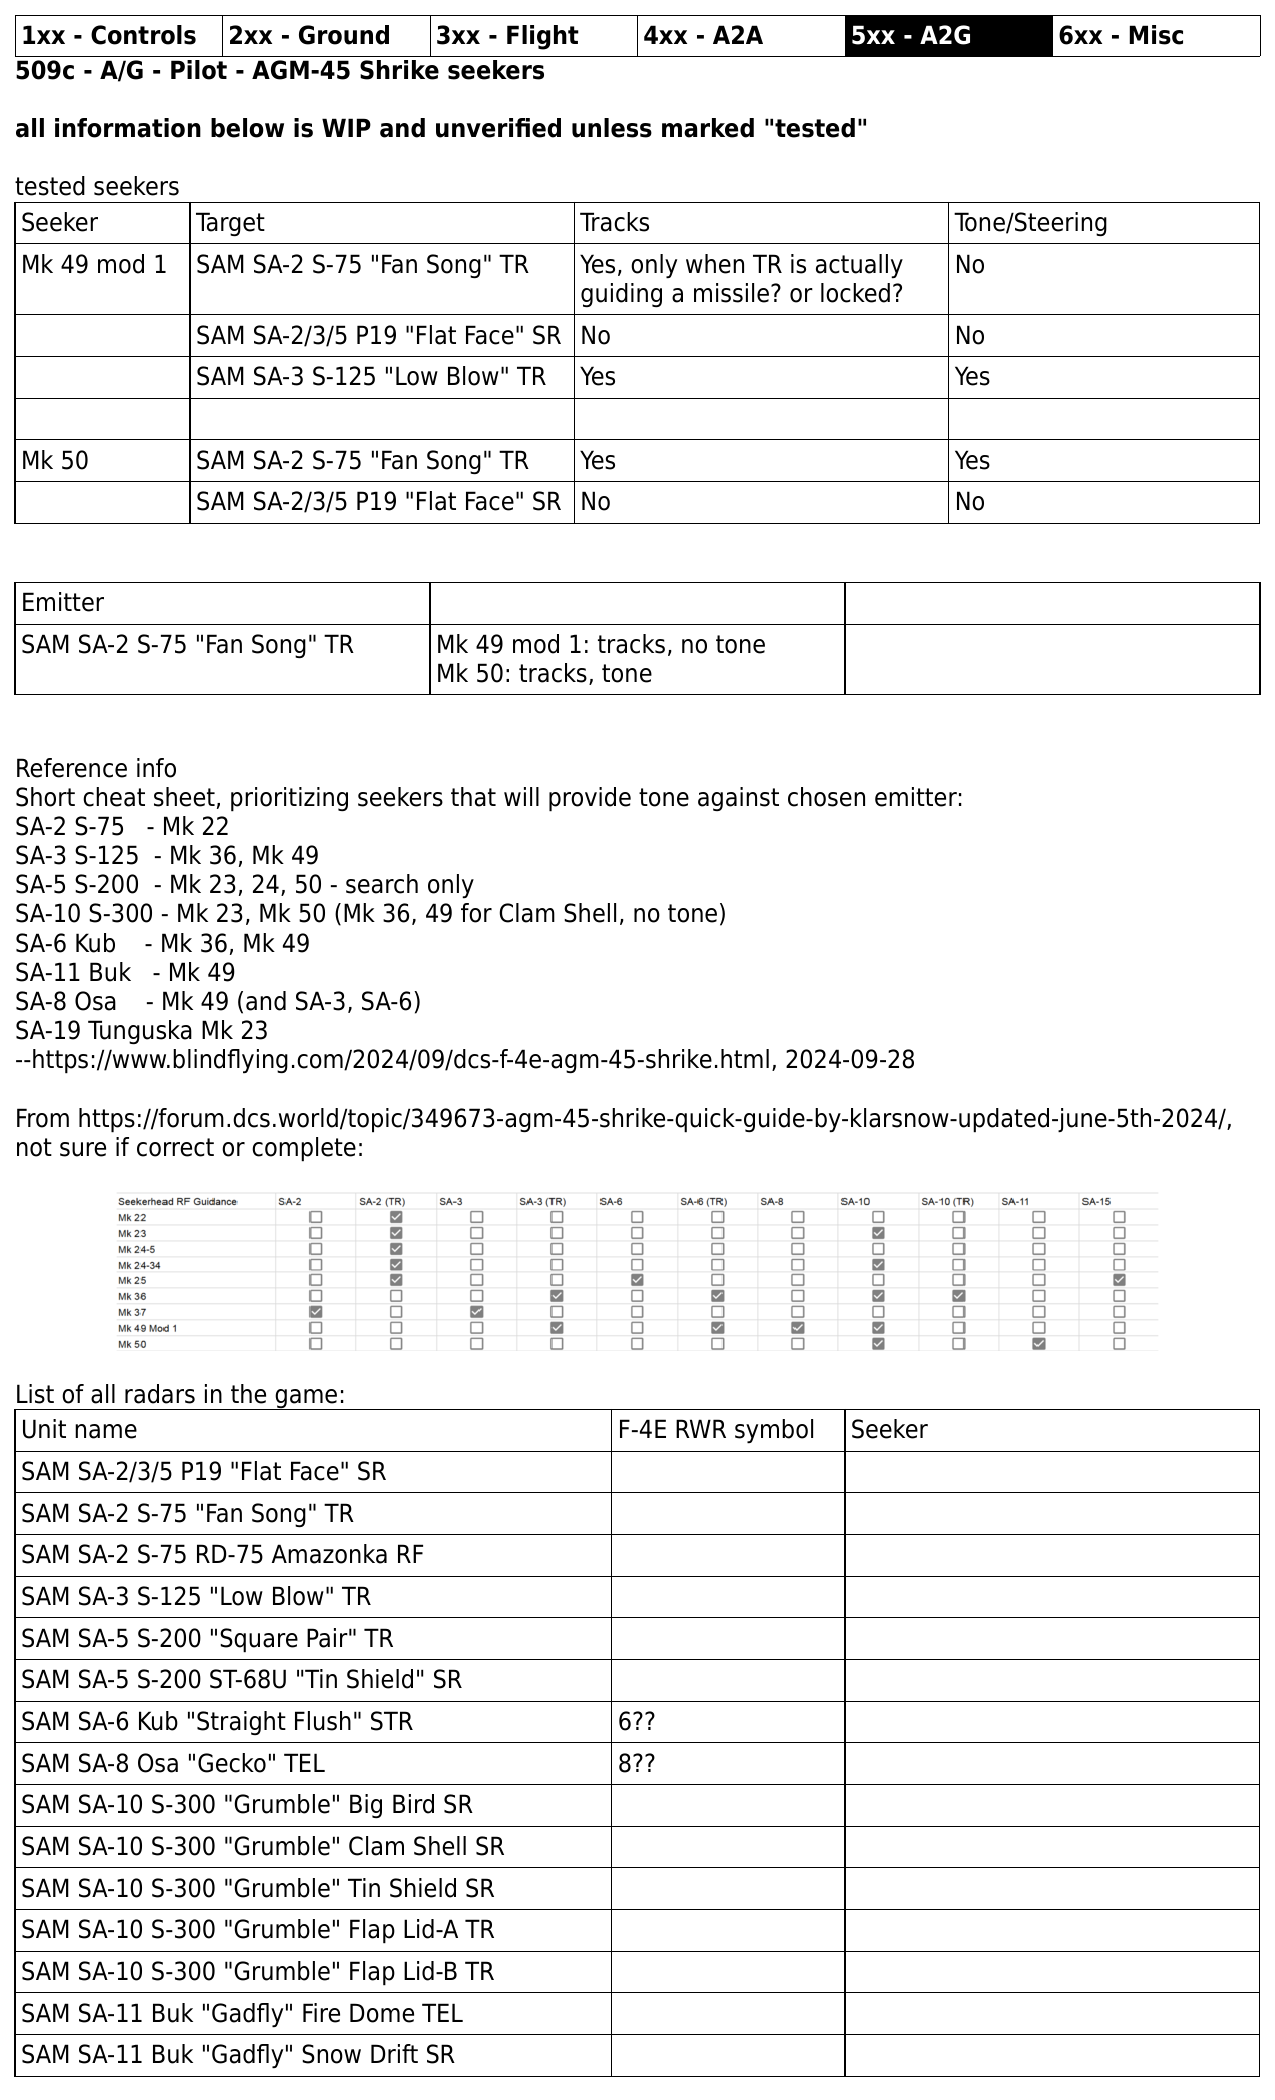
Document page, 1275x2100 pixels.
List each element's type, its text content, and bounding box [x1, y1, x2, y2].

table_cell [846, 1952, 1259, 1992]
table_cell [846, 1785, 1259, 1826]
table_cell No [949, 482, 1259, 522]
table_cell Yes, only when TR is actually guiding a missile? or locked? [575, 244, 948, 314]
table_cell [846, 625, 1259, 694]
table_cell [846, 1493, 1259, 1534]
table_header [431, 583, 844, 623]
table_cell [612, 1577, 844, 1617]
table_cell SAM SA-10 S-300 "Grumble" Clam Shell SR [16, 1827, 611, 1867]
table_cell Yes [575, 357, 948, 397]
table_header Unit name [16, 1410, 611, 1451]
table_cell SAM SA-2 S-75 RD-75 Amazonka RF [16, 1535, 611, 1576]
table_cell SAM SA-2 S-75 "Fan Song" TR [16, 625, 429, 694]
text List of all radars in the game: [15, 1380, 1260, 1409]
table_cell No [949, 315, 1259, 356]
table_cell [846, 1577, 1259, 1617]
table_cell SAM SA-10 S-300 "Grumble" Tin Shield SR [16, 1868, 611, 1909]
table_cell [575, 399, 948, 439]
table_cell SAM SA-2 S-75 "Fan Song" TR [16, 1493, 611, 1534]
table_cell [846, 1827, 1259, 1867]
table_cell [612, 1535, 844, 1576]
table_cell [191, 399, 574, 439]
table_header Seeker [16, 203, 189, 243]
table_cell [612, 1910, 844, 1951]
table_cell SAM SA-6 Kub "Straight Flush" STR [16, 1702, 611, 1742]
table_cell SAM SA-11 Buk "Gadfly" Snow Drift SR [16, 2035, 611, 2076]
table_cell SAM SA-10 S-300 "Grumble" Flap Lid-A TR [16, 1910, 611, 1951]
table_cell [846, 1868, 1259, 1909]
table_cell SAM SA-2 S-75 "Fan Song" TR [191, 244, 574, 314]
table_cell No [575, 482, 948, 522]
table_cell SAM SA-2 S-75 "Fan Song" TR [191, 440, 574, 481]
table_cell SAM SA-5 S-200 ST-68U "Tin Shield" SR [16, 1660, 611, 1701]
table_cell [612, 1452, 844, 1492]
table_cell SAM SA-3 S-125 "Low Blow" TR [16, 1577, 611, 1617]
text Reference info [15, 754, 1260, 783]
table_cell SAM SA-8 Osa "Gecko" TEL [16, 1743, 611, 1784]
table_cell [612, 1660, 844, 1701]
text SA-11 Buk - Mk 49 [15, 958, 1260, 987]
text SA-5 S-200 - Mk 23, 24, 50 - search only [15, 870, 1260, 899]
table_cell SAM SA-10 S-300 "Grumble" Big Bird SR [16, 1785, 611, 1826]
table_header F-4E RWR symbol [612, 1410, 844, 1451]
table_cell SAM SA-11 Buk "Gadfly" Fire Dome TEL [16, 1993, 611, 2034]
table_cell Yes [949, 357, 1259, 397]
table_cell 6?? [612, 1702, 844, 1742]
table_cell [16, 357, 189, 397]
text From https://forum.dcs.world/topic/349673-agm-45-shrike-quick-guide-by-klarsnow-updated-june-5th-2024/, not sure if correct or complete: [15, 1104, 1260, 1162]
table_cell [16, 315, 189, 356]
table_cell [612, 1827, 844, 1867]
table_header Tracks [575, 203, 948, 243]
table_header Target [191, 203, 574, 243]
table_header 4xx - A2A [638, 16, 845, 56]
table_header 5xx - A2G [846, 16, 1052, 56]
text SA-10 S-300 - Mk 23, Mk 50 (Mk 36, 49 for Clam Shell, no tone) [15, 899, 1260, 929]
table_cell No [949, 244, 1259, 314]
table_cell [846, 2035, 1259, 2076]
text SA-8 Osa - Mk 49 (and SA-3, SA-6) [15, 987, 1260, 1016]
table_cell Mk 50 [16, 440, 189, 481]
table_cell 8?? [612, 1743, 844, 1784]
table_cell Yes [949, 440, 1259, 481]
table_header 1xx - Controls [16, 16, 222, 56]
text SA-6 Kub - Mk 36, Mk 49 [15, 929, 1260, 958]
text tested seekers [15, 172, 1260, 202]
table_cell [846, 1993, 1259, 2034]
table_cell [16, 482, 189, 522]
text --https://www.blindflying.com/2024/09/dcs-f-4e-agm-45-shrike.html, 2024-09-28 [15, 1045, 1260, 1074]
table_cell Yes [575, 440, 948, 481]
text SA-2 S-75 - Mk 22 [15, 812, 1260, 841]
table_cell [846, 1660, 1259, 1701]
table_cell [846, 1618, 1259, 1659]
table_cell [612, 1993, 844, 2034]
table_cell [846, 1535, 1259, 1576]
table_header Seeker [846, 1410, 1259, 1451]
picture [116, 1191, 1159, 1351]
text 509c - A/G - Pilot - AGM-45 Shrike seekers [15, 57, 1260, 85]
table_header 3xx - Flight [431, 16, 637, 56]
table_header Tone/Steering [949, 203, 1259, 243]
table_cell [846, 1452, 1259, 1492]
table_cell SAM SA-10 S-300 "Grumble" Flap Lid-B TR [16, 1952, 611, 1992]
text SA-3 S-125 - Mk 36, Mk 49 [15, 841, 1260, 870]
table_cell [612, 1868, 844, 1909]
table_cell [846, 1702, 1259, 1742]
table_cell [612, 1952, 844, 1992]
table_cell SAM SA-5 S-200 "Square Pair" TR [16, 1618, 611, 1659]
table_cell [846, 1910, 1259, 1951]
text SA-19 Tunguska Mk 23 [15, 1016, 1260, 1045]
text all information below is WIP and unverified unless marked "tested" [15, 114, 1260, 143]
table_cell [846, 1743, 1259, 1784]
table_header [846, 583, 1259, 623]
table_header Emitter [16, 583, 429, 623]
table_cell [612, 1493, 844, 1534]
text Short cheat sheet, prioritizing seekers that will provide tone against chosen emitter: [15, 783, 1260, 812]
table_cell SAM SA-2/3/5 P19 "Flat Face" SR [191, 482, 574, 522]
table_cell SAM SA-2/3/5 P19 "Flat Face" SR [191, 315, 574, 356]
table_cell SAM SA-2/3/5 P19 "Flat Face" SR [16, 1452, 611, 1492]
table_cell [612, 2035, 844, 2076]
table_header 2xx - Ground [223, 16, 430, 56]
table_cell [16, 399, 189, 439]
table_cell [949, 399, 1259, 439]
table_cell Mk 49 mod 1 [16, 244, 189, 314]
table_cell [612, 1618, 844, 1659]
table_cell Mk 49 mod 1: tracks, no tone Mk 50: tracks, tone [431, 625, 844, 694]
table_cell No [575, 315, 948, 356]
table_cell [612, 1785, 844, 1826]
table_header 6xx - Misc [1053, 16, 1260, 56]
table_cell SAM SA-3 S-125 "Low Blow" TR [191, 357, 574, 397]
